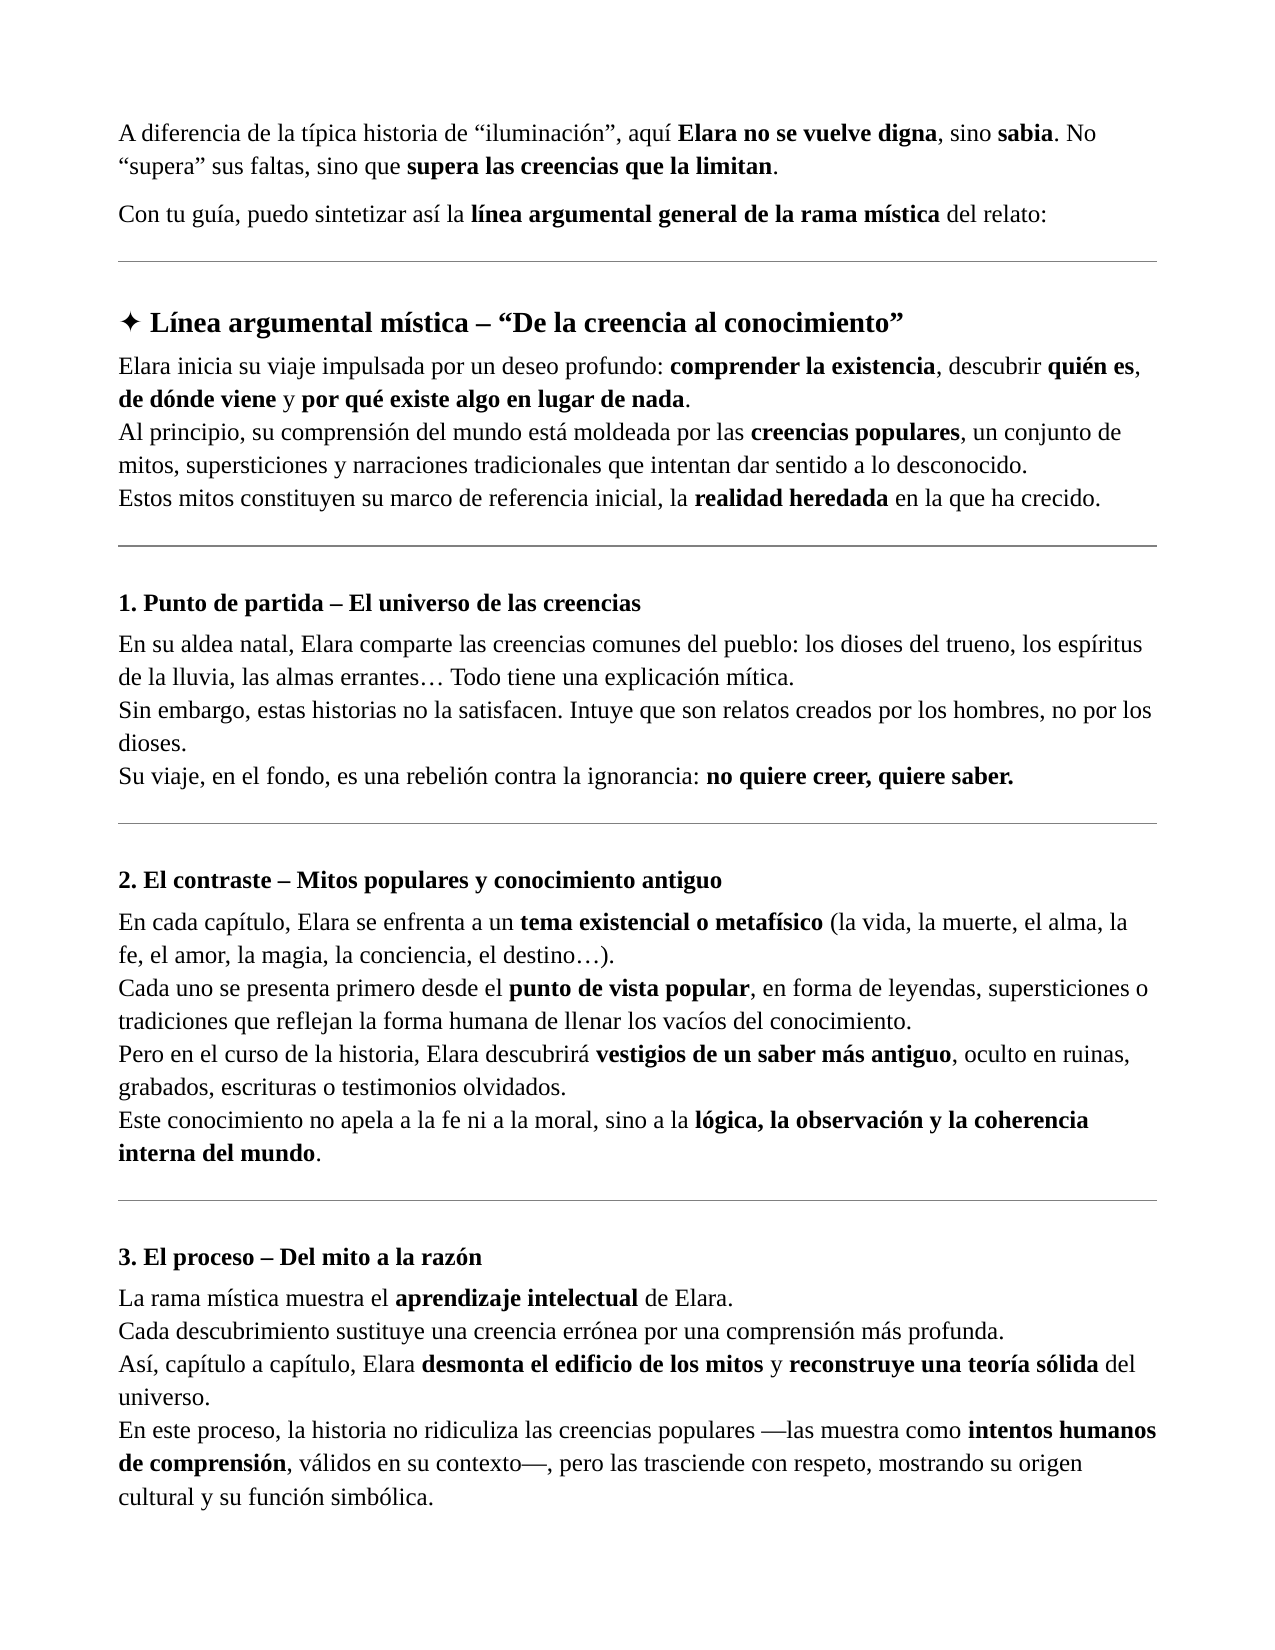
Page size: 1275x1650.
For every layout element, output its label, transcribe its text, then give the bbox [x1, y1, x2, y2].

text La rama mística muestra el aprendizaje intelectual de Elara. Cada descubrimiento sustituye una creencia errónea por una comprensión más profunda. Así, capítulo a capítulo, Elara desmonta el edificio de los mitos y reconstruye una teoría sólida del universo. En este proceso, la historia no ridiculiza las creencias populares —las muestra como intentos humanos de comprensión, válidos en su contexto—, pero las trasciende con respeto, mostrando su origen cultural y su función simbólica. [118, 1283, 1157, 1510]
text Elara inicia su viaje impulsada por un deseo profundo: comprender la existencia, descubrir quién es, de dónde viene y por qué existe algo en lugar de nada. Al principio, su comprensión del mundo está moldeada por las creencias populares, un conjunto de mitos, supersticiones y narraciones tradicionales que intentan dar sentido a lo desconocido. Estos mitos constituyen su marco de referencia inicial, la realidad heredada en la que ha crecido. [118, 351, 1157, 512]
subtitle 3. El proceso – Del mito a la razón [118, 1242, 1157, 1271]
subtitle ✦ Línea argumental mística – “De la creencia al conocimiento” [118, 305, 1157, 339]
text En su aldea natal, Elara comparte las creencias comunes del pueblo: los dioses del trueno, los espíritus de la lluvia, las almas errantes… Todo tiene una explicación mítica. Sin embargo, estas historias no la satisfacen. Intuye que son relatos creados por los hombres, no por los dioses. Su viaje, en el fondo, es una rebelión contra la ignorancia: no quiere creer, quiere saber. [118, 629, 1157, 790]
subtitle 1. Punto de partida – El universo de las creencias [118, 588, 1157, 616]
text A diferencia de la típica historia de “iluminación”, aquí Elara no se vuelve digna, sino sabia. No “supera” sus faltas, sino que supera las creencias que la limitan. [118, 118, 1157, 180]
text En cada capítulo, Elara se enfrenta a un tema existencial o metafísico (la vida, la muerte, el alma, la fe, el amor, la magia, la conciencia, el destino…). Cada uno se presenta primero desde el punto de vista popular, en forma de leyendas, supersticiones o tradiciones que reflejan la forma humana de llenar los vacíos del conocimiento. Pero en el curso de la historia, Elara descubrirá vestigios de un saber más antiguo, oculto en ruinas, grabados, escrituras o testimonios olvidados. Este conocimiento no apela a la fe ni a la moral, sino a la lógica, la observación y la coherencia interna del mundo. [118, 907, 1157, 1167]
subtitle 2. El contraste – Mitos populares y conocimiento antiguo [118, 865, 1157, 894]
text Con tu guía, puedo sintetizar así la línea argumental general de la rama mística del relato: [118, 199, 1157, 227]
